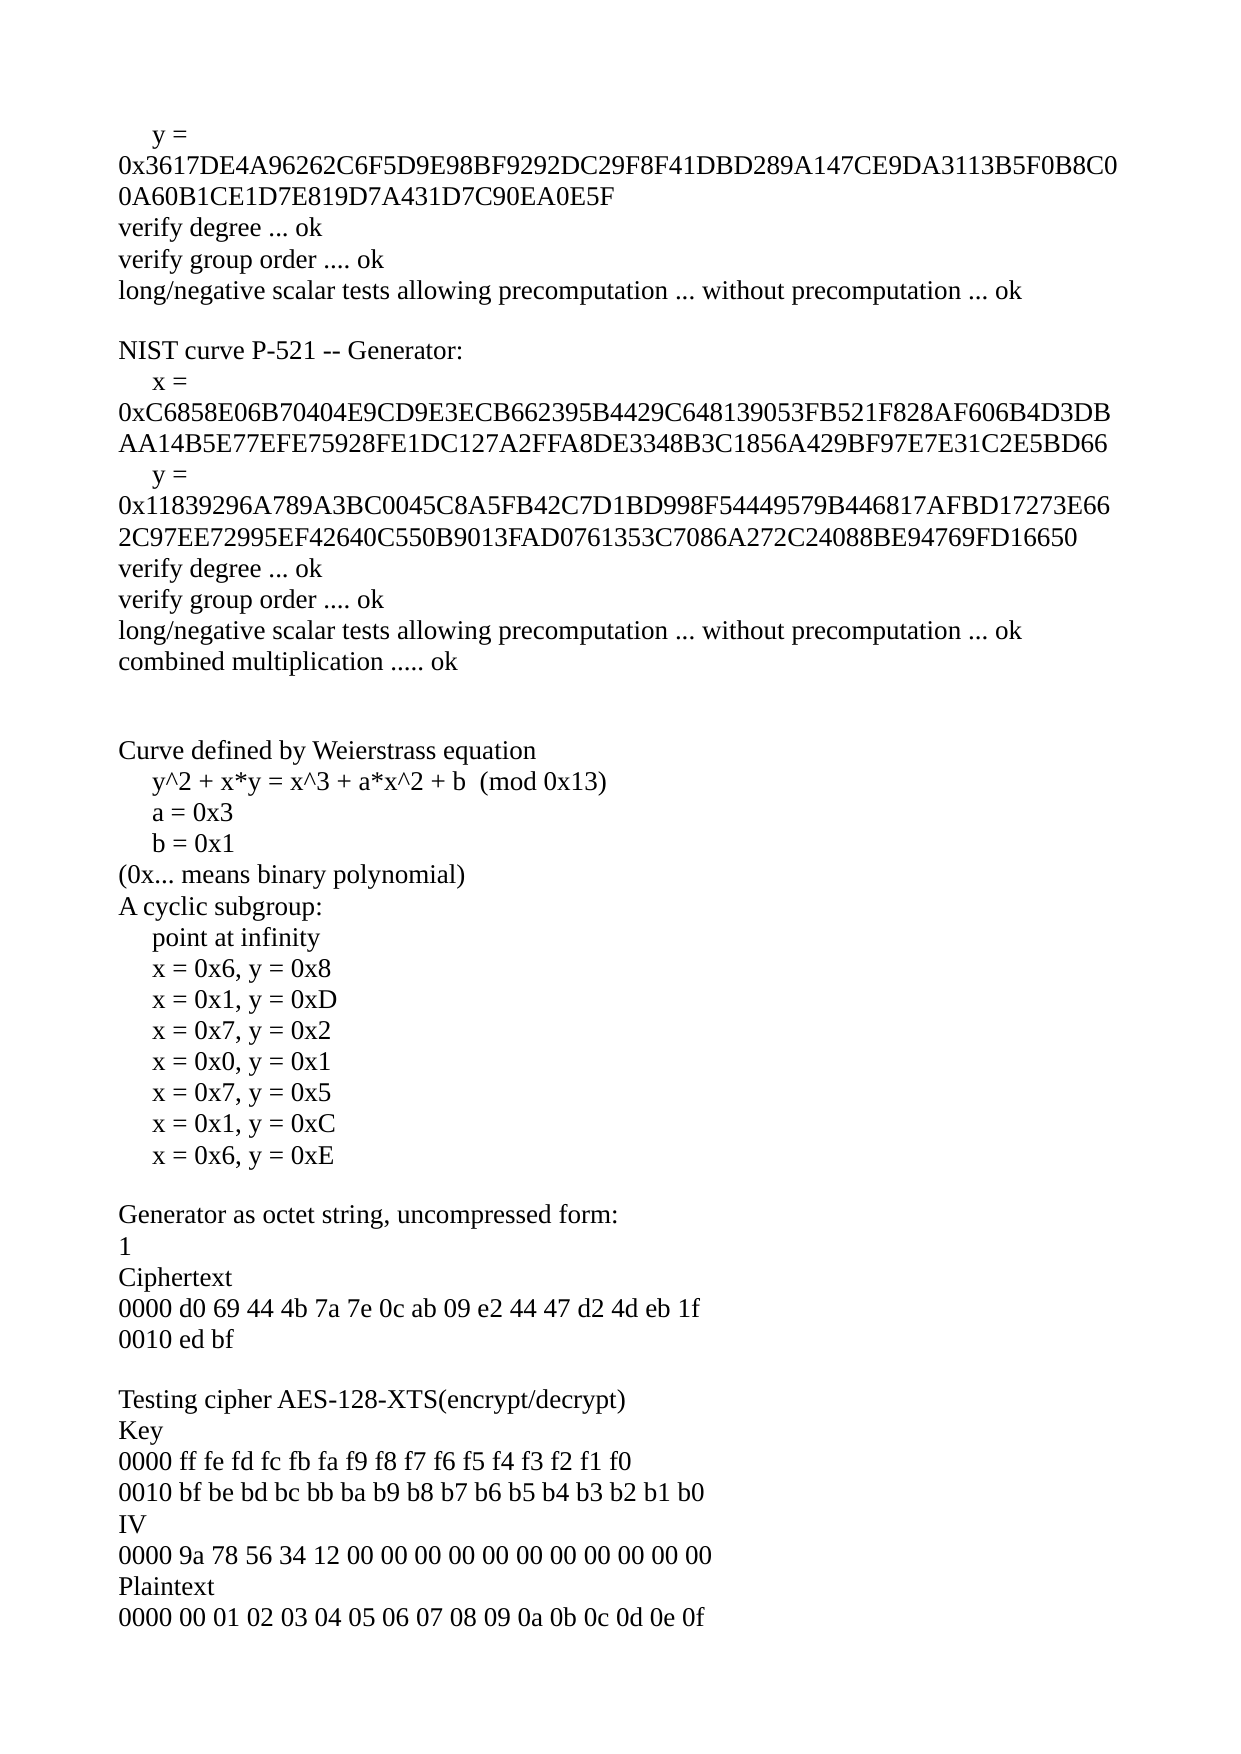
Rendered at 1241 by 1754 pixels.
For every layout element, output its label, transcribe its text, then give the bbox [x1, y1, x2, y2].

text x = 0xC6858E06B70404E9CD9E3ECB662395B4429C648139053FB521F828AF606B4D3DBAA14B5E77EFE75928FE1DC127A2FFA8DE3348B3C1856A429BF97E7E31C2E5BD66 [118, 365, 1122, 458]
text Testing cipher AES-128-XTS(encrypt/decrypt) [118, 1383, 1122, 1414]
text 0010 ed bf [118, 1323, 1122, 1354]
text x = 0x7, y = 0x2 [118, 1014, 1122, 1045]
text verify degree ... ok [118, 212, 1122, 243]
text verify group order .... ok [118, 583, 1122, 614]
text a = 0x3 [118, 796, 1122, 827]
text y = 0x3617DE4A96262C6F5D9E98BF9292DC29F8F41DBD289A147CE9DA3113B5F0B8C00A60B1CE1D7E819D7A431D7C90EA0E5F [118, 118, 1122, 212]
text y = 0x11839296A789A3BC0045C8A5FB42C7D1BD998F54449579B446817AFBD17273E662C97EE72995EF42640C550B9013FAD0761353C7086A272C24088BE94769FD16650 [118, 458, 1122, 552]
text x = 0x6, y = 0x8 [118, 952, 1122, 983]
text x = 0x1, y = 0xD [118, 983, 1122, 1014]
text x = 0x7, y = 0x5 [118, 1076, 1122, 1108]
text Curve defined by Weierstrass equation [118, 734, 1122, 765]
text A cyclic subgroup: [118, 889, 1122, 921]
text Plaintext [118, 1570, 1122, 1601]
text Key [118, 1414, 1122, 1445]
text combined multiplication ..... ok [118, 645, 1122, 676]
text verify group order .... ok [118, 243, 1122, 274]
text long/negative scalar tests allowing precomputation ... without precomputation ... ok [118, 274, 1122, 305]
text long/negative scalar tests allowing precomputation ... without precomputation ... ok [118, 614, 1122, 645]
text x = 0x0, y = 0x1 [118, 1045, 1122, 1076]
text Ciphertext [118, 1261, 1122, 1292]
text 0000 9a 78 56 34 12 00 00 00 00 00 00 00 00 00 00 00 [118, 1539, 1122, 1570]
text x = 0x6, y = 0xE [118, 1139, 1122, 1170]
text 1 [118, 1230, 1122, 1261]
text verify degree ... ok [118, 552, 1122, 583]
text point at infinity [118, 921, 1122, 952]
text 0000 ff fe fd fc fb fa f9 f8 f7 f6 f5 f4 f3 f2 f1 f0 [118, 1445, 1122, 1477]
text 0000 00 01 02 03 04 05 06 07 08 09 0a 0b 0c 0d 0e 0f [118, 1601, 1122, 1632]
text IV [118, 1508, 1122, 1539]
text 0000 d0 69 44 4b 7a 7e 0c ab 09 e2 44 47 d2 4d eb 1f [118, 1292, 1122, 1323]
text b = 0x1 [118, 827, 1122, 858]
text (0x... means binary polynomial) [118, 858, 1122, 889]
text x = 0x1, y = 0xC [118, 1108, 1122, 1139]
text 0010 bf be bd bc bb ba b9 b8 b7 b6 b5 b4 b3 b2 b1 b0 [118, 1477, 1122, 1508]
text NIST curve P-521 -- Generator: [118, 334, 1122, 365]
text y^2 + x*y = x^3 + a*x^2 + b (mod 0x13) [118, 765, 1122, 796]
text Generator as octet string, uncompressed form: [118, 1199, 1122, 1230]
